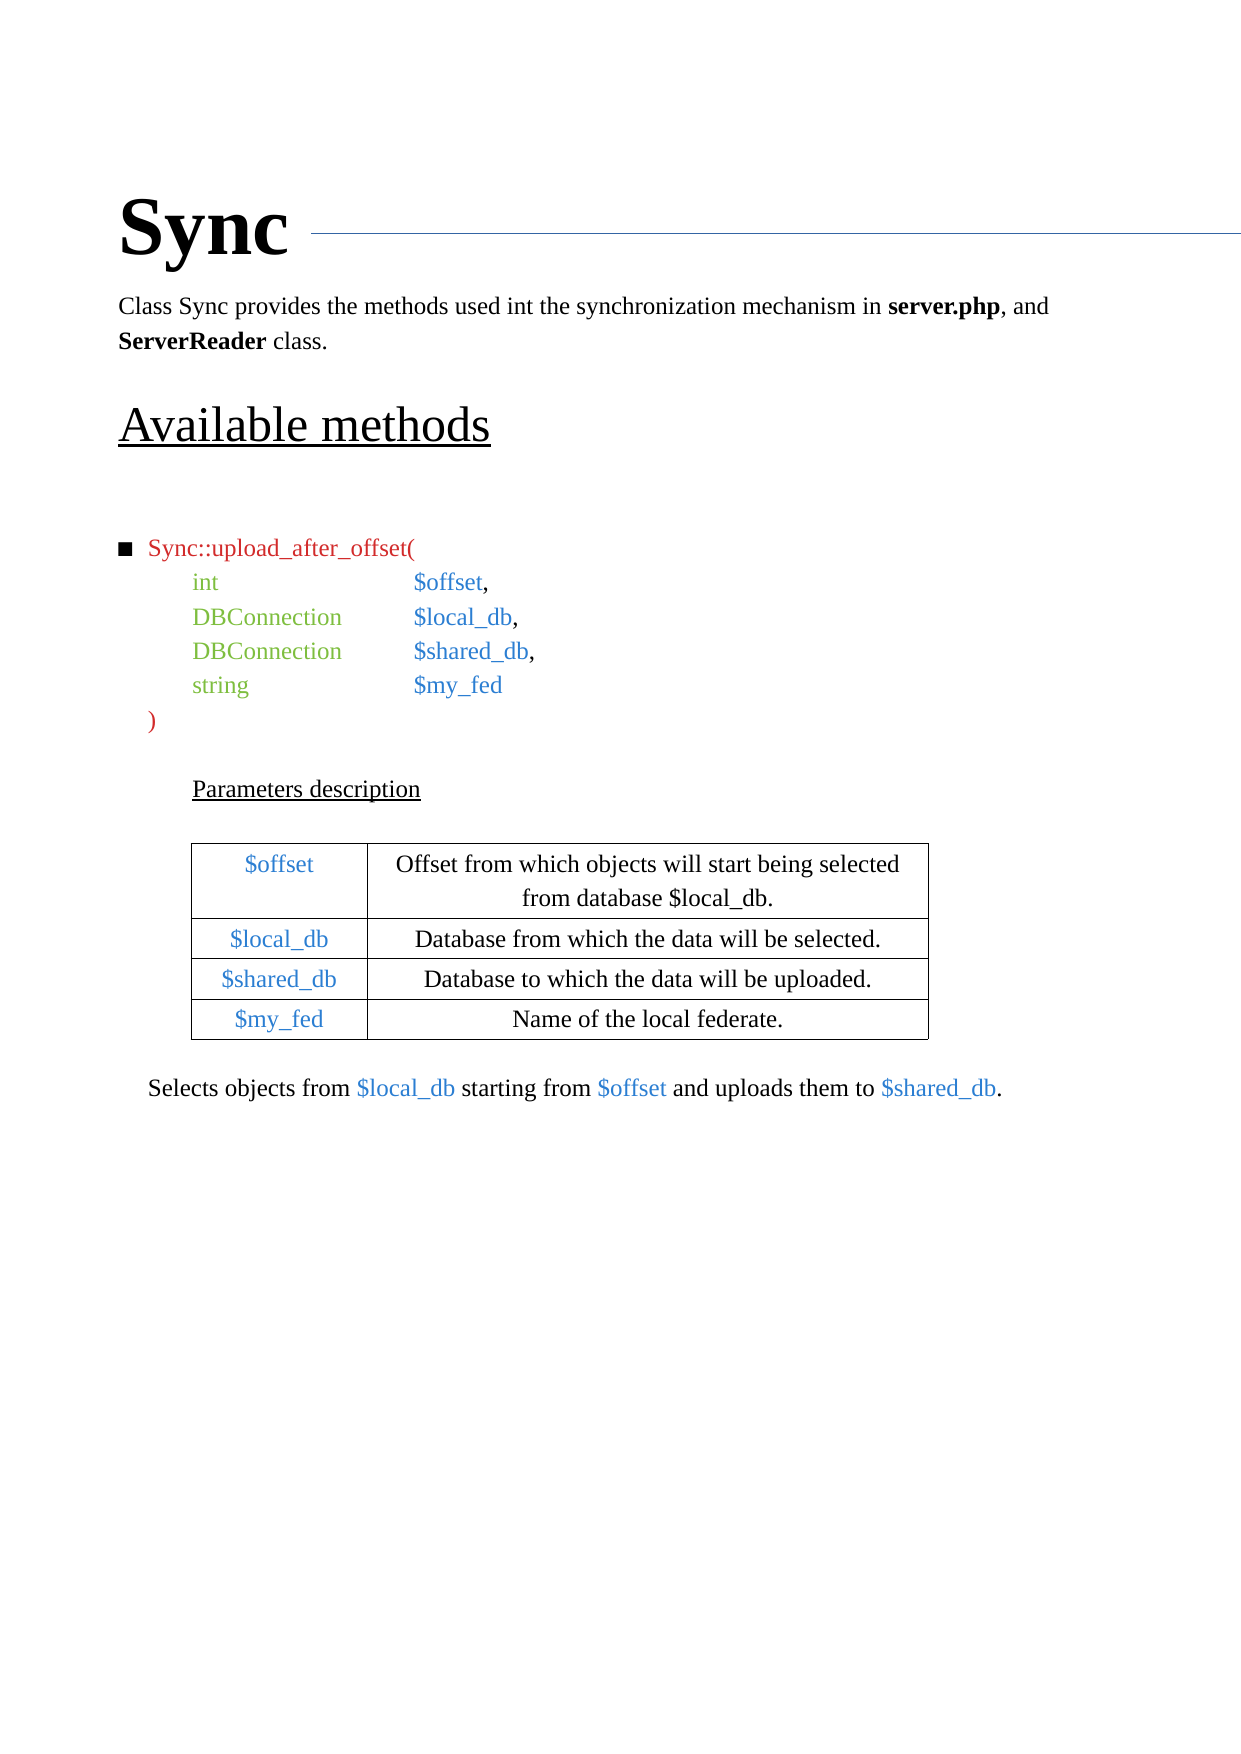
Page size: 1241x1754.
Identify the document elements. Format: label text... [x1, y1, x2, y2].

table_cell $shared_db [192, 959, 367, 998]
table_cell $local_db [192, 919, 367, 958]
list Selects objects from $local_db starting from $offset and uploads them to $shared_db. [148, 1039, 1122, 1137]
table_cell Database from which the data will be selected. [368, 919, 928, 958]
list Sync::upload_after_offset( int $offset, DBConnection $local_db, DBConnection $shared_db, string $my_fed ) Parameters description [118, 533, 1122, 837]
table_cell Database to which the data will be uploaded. [368, 959, 928, 998]
table_cell Name of the local federate. [368, 1000, 928, 1039]
table_header Offset from which objects will start being selected from database $local_db. [368, 844, 928, 918]
text Available methods [118, 395, 1122, 452]
text Class Sync provides the methods used int the synchronization mechanism in server.php, and ServerReader class. [118, 291, 1122, 354]
text Sync [118, 176, 1122, 272]
table_header $offset [192, 844, 367, 918]
table_cell $my_fed [192, 1000, 367, 1039]
